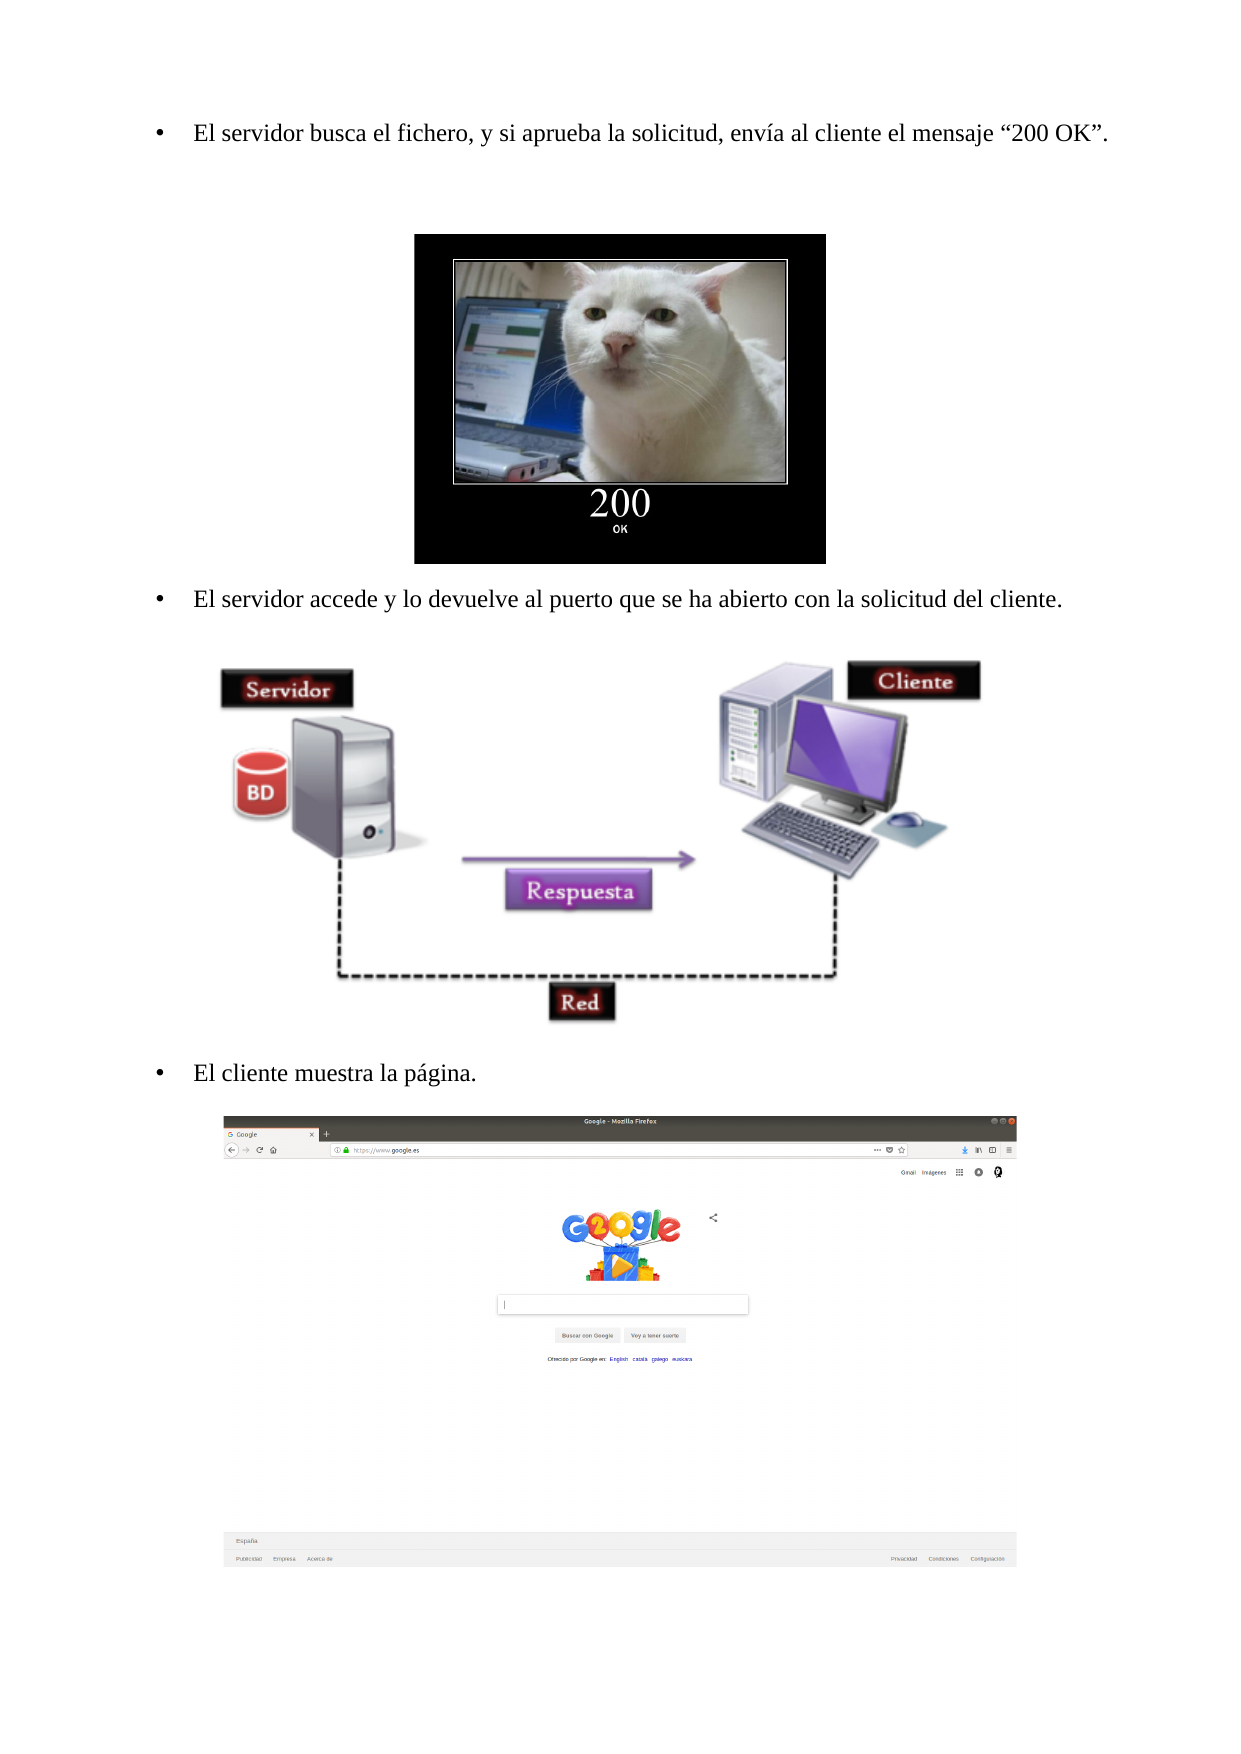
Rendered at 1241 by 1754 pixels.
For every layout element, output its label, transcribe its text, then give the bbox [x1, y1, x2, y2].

picture [188, 642, 1053, 1058]
picture [223, 1116, 1017, 1567]
picture [414, 234, 826, 564]
list El servidor accede y lo devuelve al puerto que se ha abierto con la solicitud del cliente. [156, 584, 1122, 613]
list El cliente muestra la página. [156, 642, 1122, 1087]
list El servidor busca el fichero, y si aprueba la solicitud, envía al cliente el mensaje “200 OK”. [156, 118, 1122, 147]
